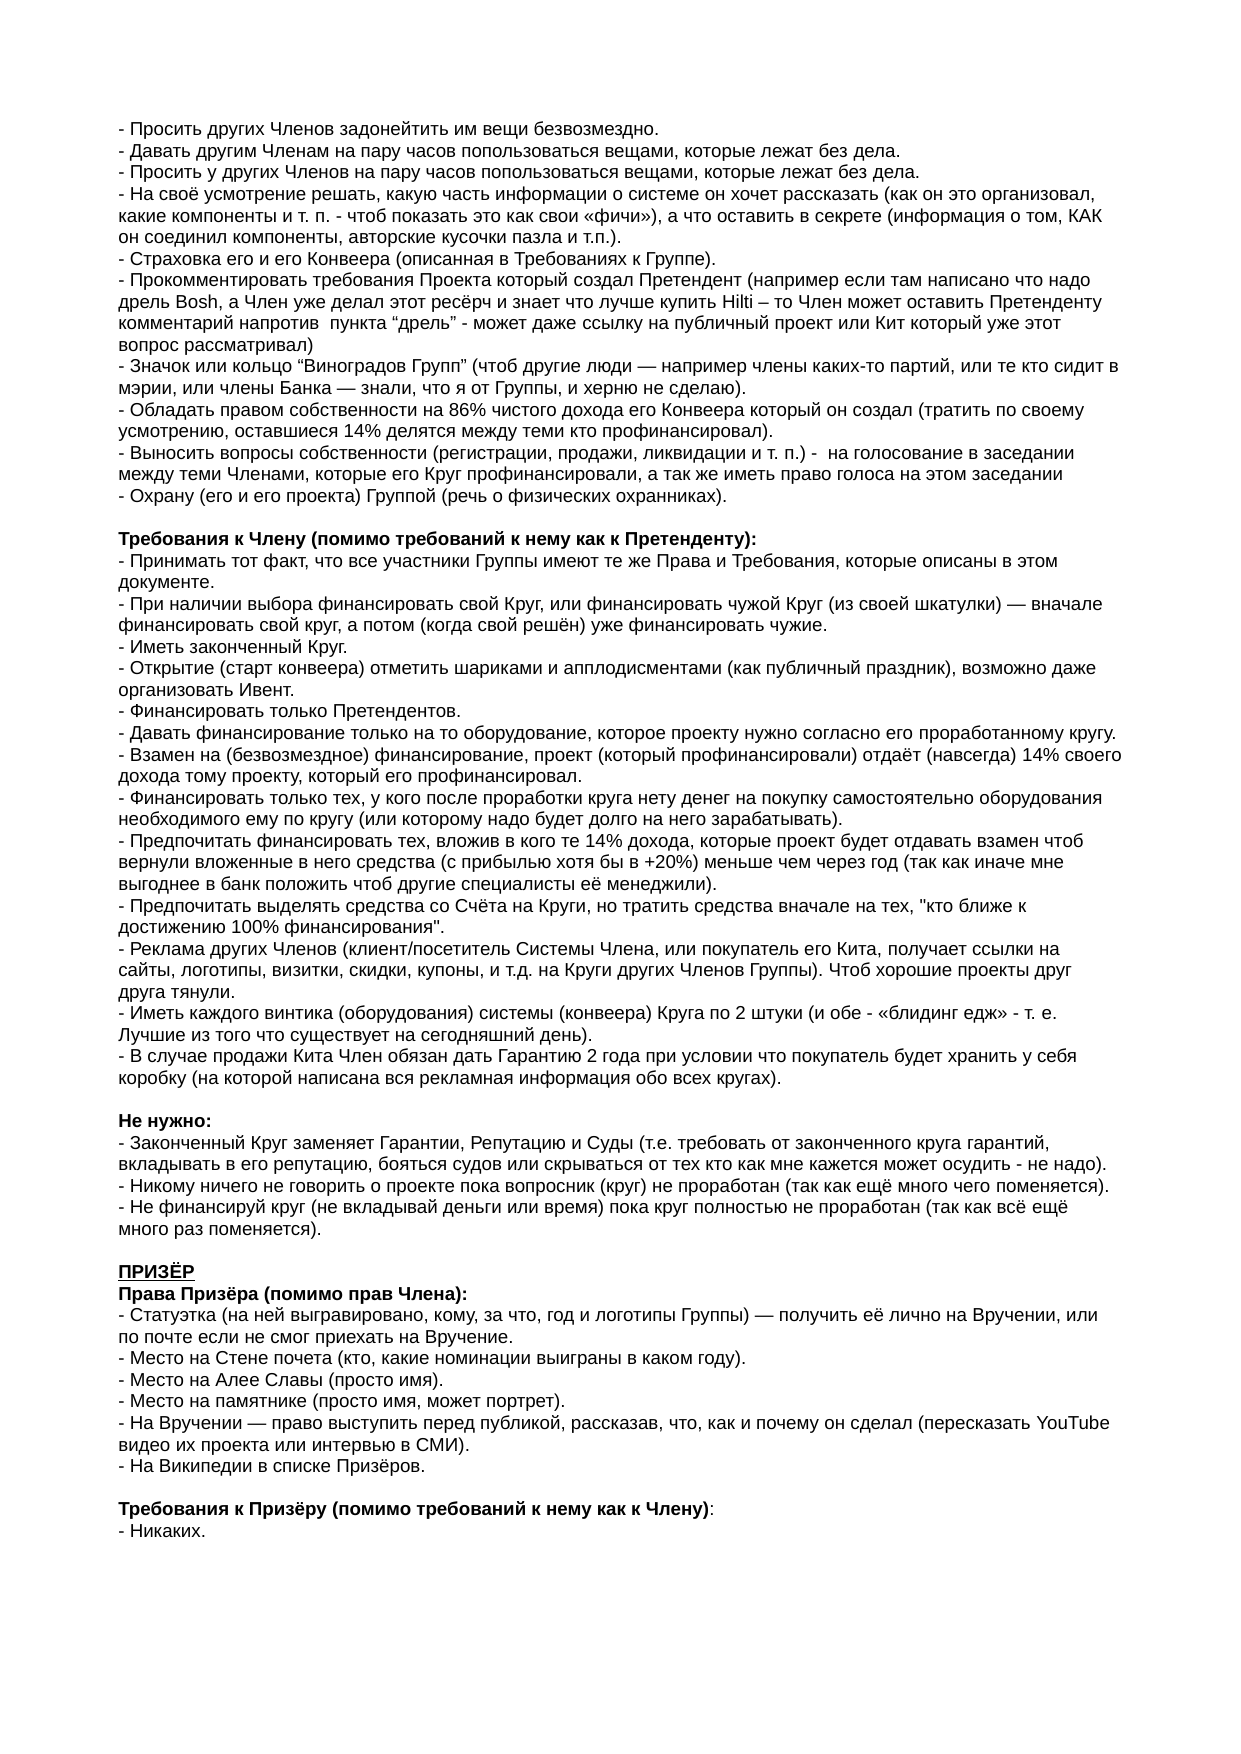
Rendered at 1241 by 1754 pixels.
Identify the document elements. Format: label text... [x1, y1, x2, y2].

text - Охрану (его и его проекта) Группой (речь о физических охранниках). [118, 485, 1122, 506]
text - Просить у других Членов на пару часов попользоваться вещами, которые лежат без дела. [118, 161, 1122, 183]
text Требования к Призёру (помимо требований к нему как к Члену): [118, 1498, 1122, 1520]
text - Никому ничего не говорить о проекте пока вопросник (круг) не проработан (так как ещё много чего поменяется). [118, 1175, 1122, 1196]
text - Принимать тот факт, что все участники Группы имеют те же Права и Требования, которые описаны в этом документе. [118, 549, 1122, 592]
text - Страховка его и его Конвеера (описанная в Требованиях к Группе). [118, 247, 1122, 269]
text - Предпочитать выделять средства со Счёта на Круги, но тратить средства вначале на тех, "кто ближе к достижению 100% финансирования". [118, 894, 1122, 937]
text - На Википедии в списке Призёров. [118, 1455, 1122, 1477]
text - Иметь каждого винтика (оборудования) системы (конвеера) Круга по 2 штуки (и обе - «блидинг едж» - т. е. Лучшие из того что существует на сегодняшний день). [118, 1002, 1122, 1045]
text - Законченный Круг заменяет Гарантии, Репутацию и Суды (т.е. требовать от законченного круга гарантий, вкладывать в его репутацию, бояться судов или скрываться от тех кто как мне кажется может осудить - не надо). [118, 1132, 1122, 1175]
text - Финансировать только Претендентов. [118, 700, 1122, 722]
text Требования к Члену (помимо требований к нему как к Претенденту): [118, 528, 1122, 549]
text - Значок или кольцо “Виноградов Групп” (чтоб другие люди — например члены каких-то партий, или те кто сидит в мэрии, или члены Банка — знали, что я от Группы, и херню не сделаю). [118, 355, 1122, 398]
text - В случае продажи Кита Член обязан дать Гарантию 2 года при условии что покупатель будет хранить у себя коробку (на которой написана вся рекламная информация обо всех кругах). [118, 1045, 1122, 1088]
text - Открытие (старт конвеера) отметить шариками и апплодисментами (как публичный праздник), возможно даже организовать Ивент. [118, 657, 1122, 700]
text - Место на памятнике (просто имя, может портрет). [118, 1390, 1122, 1412]
text - Финансировать только тех, у кого после проработки круга нету денег на покупку самостоятельно оборудования необходимого ему по кругу (или которому надо будет долго на него зарабатывать). [118, 787, 1122, 830]
text ПРИЗЁР [118, 1261, 1122, 1282]
text - Иметь законченный Круг. [118, 636, 1122, 657]
text - Взамен на (безвозмездное) финансирование, проект (который профинансировали) отдаёт (навсегда) 14% своего дохода тому проекту, который его профинансировал. [118, 743, 1122, 787]
text - Статуэтка (на ней выгравировано, кому, за что, год и логотипы Группы) — получить её лично на Вручении, или по почте если не смог приехать на Вручение. [118, 1304, 1122, 1347]
text - Выносить вопросы собственности (регистрации, продажи, ликвидации и т. п.) - на голосование в заседании между теми Членами, которые его Круг профинансировали, а так же иметь право голоса на этом заседании [118, 442, 1122, 485]
text - На Вручении — право выступить перед публикой, рассказав, что, как и почему он сделал (пересказать YouTube видео их проекта или интервью в СМИ). [118, 1412, 1122, 1455]
text - Место на Стене почета (кто, какие номинации выиграны в каком году). [118, 1347, 1122, 1369]
text - На своё усмотрение решать, какую часть информации о системе он хочет рассказать (как он это организовал, какие компоненты и т. п. - чтоб показать это как свои «фичи»), а что оставить в секрете (информация о том, КАК он соединил компоненты, авторские кусочки пазла и т.п.). [118, 183, 1122, 247]
text Не нужно: [118, 1110, 1122, 1132]
text - Место на Алее Славы (просто имя). [118, 1369, 1122, 1390]
text - Реклама других Членов (клиент/посетитель Системы Члена, или покупатель его Кита, получает ссылки на сайты, логотипы, визитки, скидки, купоны, и т.д. на Круги других Членов Группы). Чтоб хорошие проекты друг друга тянули. [118, 937, 1122, 1002]
text - Давать другим Членам на пару часов попользоваться вещами, которые лежат без дела. [118, 140, 1122, 161]
text - При наличии выбора финансировать свой Круг, или финансировать чужой Круг (из своей шкатулки) — вначале финансировать свой круг, а потом (когда свой решён) уже финансировать чужие. [118, 592, 1122, 636]
text - Просить других Членов задонейтить им вещи безвозмездно. [118, 118, 1122, 140]
text Права Призёра (помимо прав Члена): [118, 1282, 1122, 1304]
text - Прокомментировать требования Проекта который создал Претендент (например если там написано что надо дрель Bosh, а Член уже делал этот ресёрч и знает что лучше купить Hilti – то Член может оставить Претенденту комментарий напротив пункта “дрель” - может даже ссылку на публичный проект или Кит который уже этот вопрос рассматривал) [118, 269, 1122, 355]
text - Давать финансирование только на то оборудование, которое проекту нужно согласно его проработанному кругу. [118, 722, 1122, 743]
text - Предпочитать финансировать тех, вложив в кого те 14% дохода, которые проект будет отдавать взамен чтоб вернули вложенные в него средства (с прибылью хотя бы в +20%) меньше чем через год (так как иначе мне выгоднее в банк положить чтоб другие специалисты её менеджили). [118, 830, 1122, 894]
text - Никаких. [118, 1520, 1122, 1541]
text - Обладать правом собственности на 86% чистого дохода его Конвеера который он создал (тратить по своему усмотрению, оставшиеся 14% делятся между теми кто профинансировал). [118, 398, 1122, 442]
text - Не финансируй круг (не вкладывай деньги или время) пока круг полностью не проработан (так как всё ещё много раз поменяется). [118, 1196, 1122, 1239]
